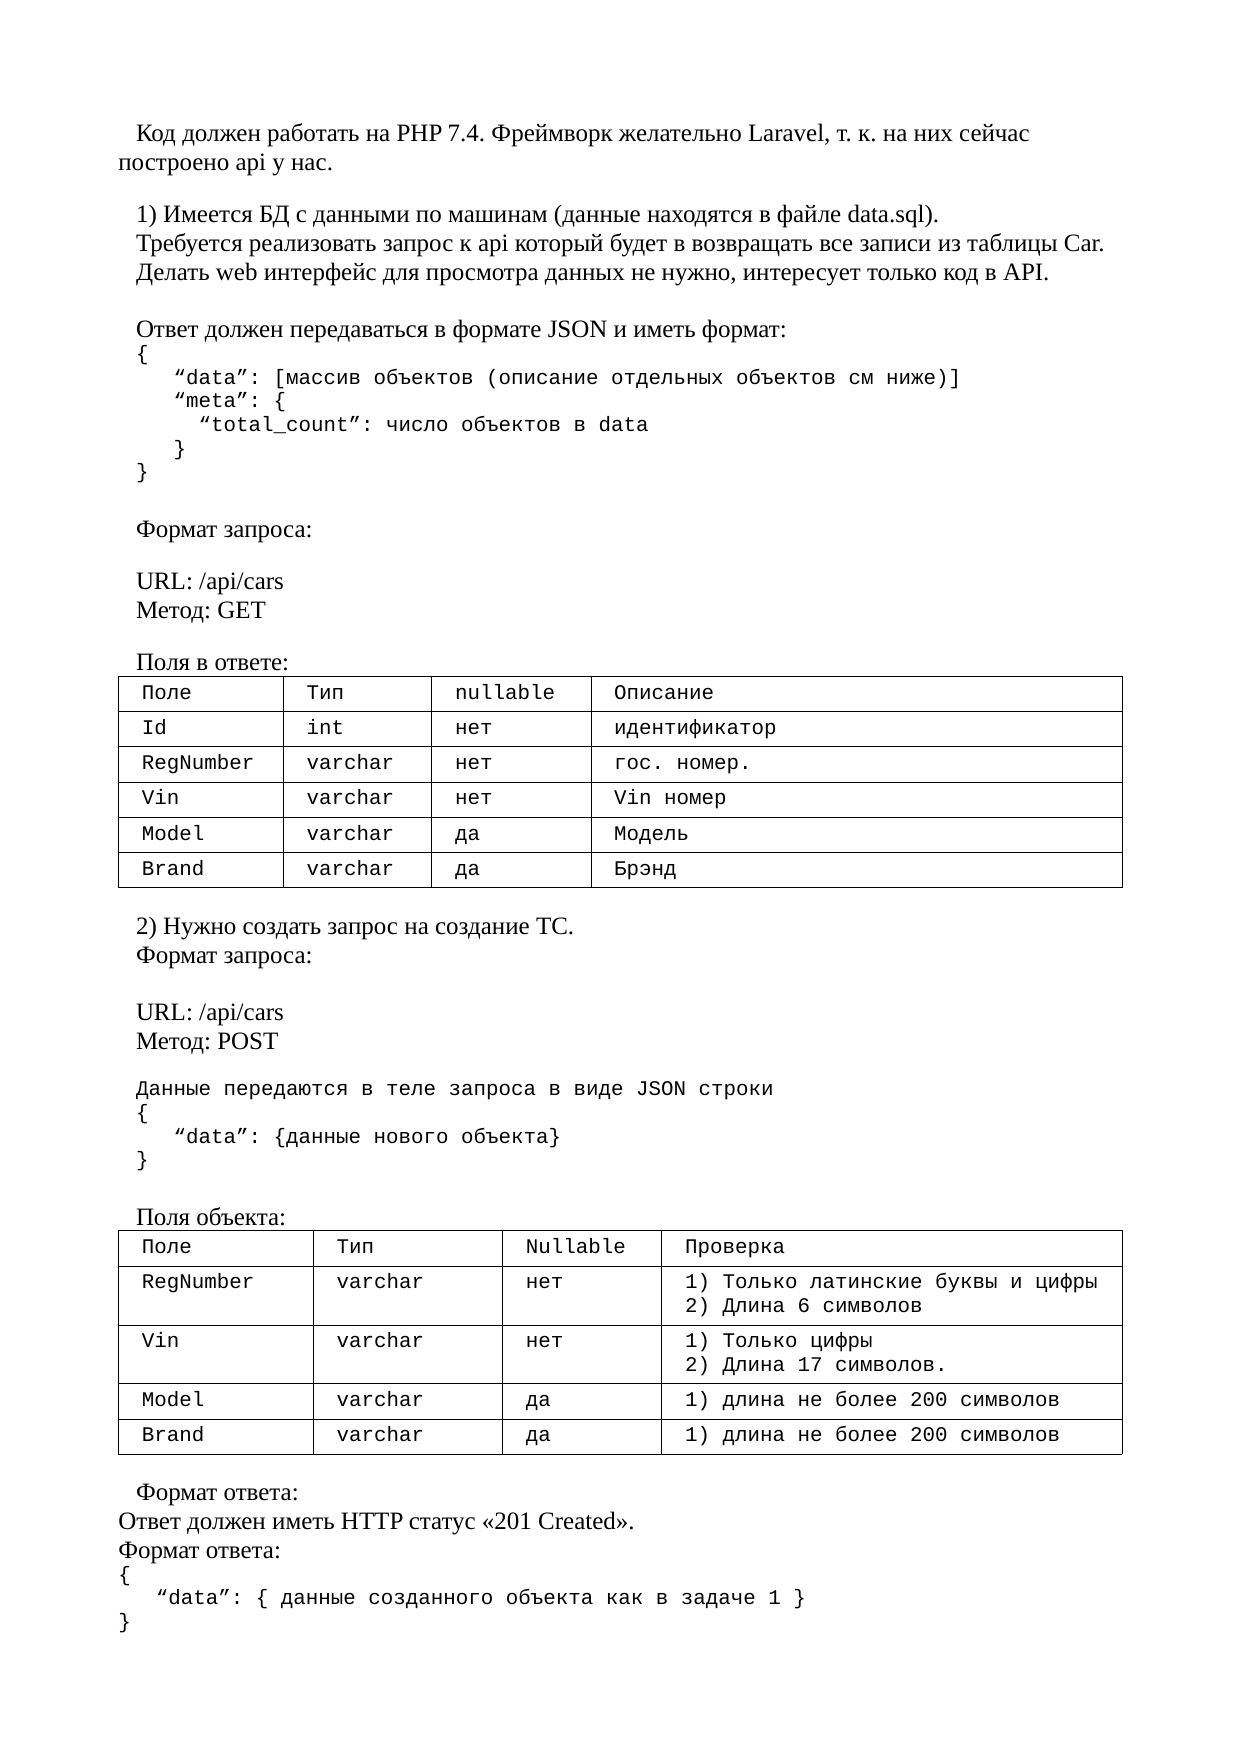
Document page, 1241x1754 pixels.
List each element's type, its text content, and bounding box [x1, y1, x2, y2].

table_header Описание [592, 677, 1122, 711]
table_cell нет [503, 1267, 661, 1324]
text “data”: { данные созданного объекта как в задаче 1 } [118, 1587, 1122, 1611]
table_header Проверка [662, 1231, 1122, 1266]
table_cell Vin [119, 783, 283, 817]
table_cell RegNumber [119, 1267, 313, 1324]
table_cell да [503, 1420, 661, 1454]
text Метод: GET [118, 595, 1122, 623]
table_cell Brand [119, 1420, 313, 1454]
text Поля в ответе: [118, 647, 1122, 676]
text Делать web интерфейс для просмотра данных не нужно, интересует только код в API. [118, 257, 1122, 286]
table_cell нет [432, 783, 591, 817]
text } [118, 1611, 1122, 1635]
text URL: /api/cars [118, 997, 1122, 1026]
table_cell Model [119, 818, 283, 852]
text Формат ответа: [118, 1535, 1122, 1564]
table_header Тип [284, 677, 431, 711]
table_cell Id [119, 712, 283, 746]
table_cell нет [503, 1326, 661, 1383]
table_cell да [432, 818, 591, 852]
text Требуется реализовать запрос к api который будет в возвращать все записи из таблицы Car. [118, 228, 1122, 257]
text { [118, 343, 1122, 367]
table_cell varchar [284, 783, 431, 817]
text { [118, 1564, 1122, 1587]
text 1) Имеется БД с данными по машинам (данные находятся в файле data.sql). [118, 199, 1122, 228]
text Ответ должен передаваться в формате JSON и иметь формат: [118, 314, 1122, 343]
table_cell Брэнд [592, 853, 1122, 887]
table_cell varchar [314, 1267, 502, 1324]
text “meta”: { [118, 390, 1122, 414]
table_cell Vin [119, 1326, 313, 1383]
text Формат запроса: [118, 514, 1122, 542]
text } [118, 438, 1122, 461]
table_cell varchar [314, 1384, 502, 1418]
table_header Поле [119, 1231, 313, 1266]
text Формат ответа: [118, 1477, 1122, 1506]
table_cell 1) Только цифры 2) Длина 17 символов. [662, 1326, 1122, 1383]
text } [118, 1149, 1122, 1173]
table_cell int [284, 712, 431, 746]
table_cell да [432, 853, 591, 887]
text } [118, 461, 1122, 485]
text 2) Нужно создать запрос на создание ТС. [118, 911, 1122, 940]
text “data”: [массив объектов (описание отдельных объектов см ниже)] [118, 367, 1122, 390]
table_cell нет [432, 747, 591, 782]
table_cell 1) длина не более 200 символов [662, 1384, 1122, 1418]
table_cell 1) длина не более 200 символов [662, 1420, 1122, 1454]
text Данные передаются в теле запроса в виде JSON строки [118, 1078, 1122, 1102]
table_cell Model [119, 1384, 313, 1418]
table_cell varchar [314, 1326, 502, 1383]
text Код должен работать на PHP 7.4. Фреймворк желательно Laravel, т. к. на них сейчас построено api у нас. [118, 118, 1122, 176]
table_cell нет [432, 712, 591, 746]
text “total_count”: число объектов в data [118, 414, 1122, 438]
table_cell varchar [284, 853, 431, 887]
text Формат запроса: [118, 940, 1122, 968]
table_cell Vin номер [592, 783, 1122, 817]
table_cell varchar [284, 818, 431, 852]
table_cell гос. номер. [592, 747, 1122, 782]
text URL: /api/cars [118, 566, 1122, 595]
table_cell Brand [119, 853, 283, 887]
table_cell да [503, 1384, 661, 1418]
table_cell varchar [284, 747, 431, 782]
text { [118, 1102, 1122, 1126]
table_cell varchar [314, 1420, 502, 1454]
table_header Тип [314, 1231, 502, 1266]
table_header Nullable [503, 1231, 661, 1266]
text “data”: {данные нового объекта} [118, 1126, 1122, 1149]
table_header nullable [432, 677, 591, 711]
table_cell идентификатор [592, 712, 1122, 746]
table_header Поле [119, 677, 283, 711]
table_cell Модель [592, 818, 1122, 852]
table_cell RegNumber [119, 747, 283, 782]
text Ответ должен иметь HTTP статус «201 Created». [118, 1506, 1122, 1535]
text Метод: POST [118, 1026, 1122, 1055]
text Поля объекта: [118, 1202, 1122, 1230]
table_cell 1) Только латинские буквы и цифры 2) Длина 6 символов [662, 1267, 1122, 1324]
